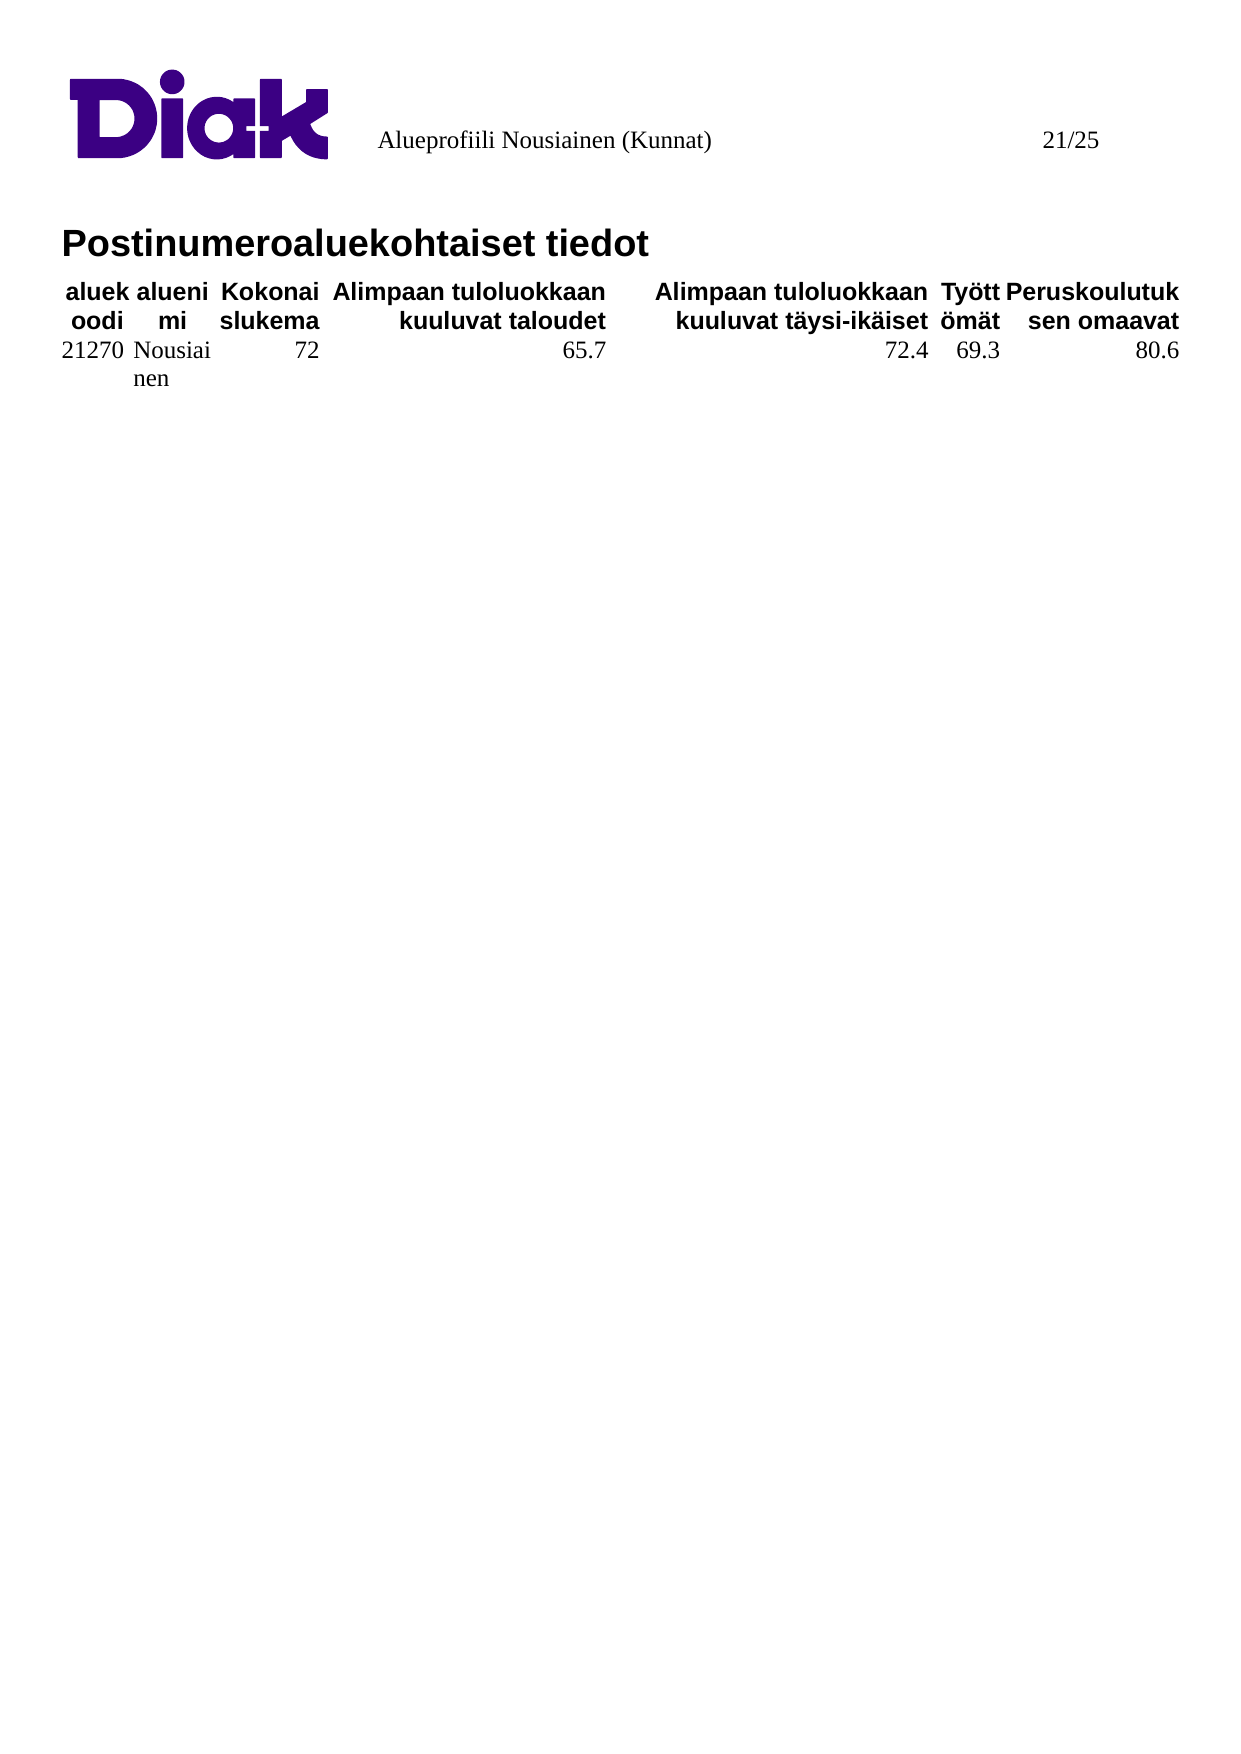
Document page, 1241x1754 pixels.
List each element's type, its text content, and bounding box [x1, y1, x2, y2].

table_cell Nousiainen [133, 335, 212, 392]
table_header Kokonaislukema [212, 277, 319, 335]
table_header aluenimi [133, 277, 212, 335]
table_header Työttömät [928, 277, 1000, 335]
subtitle Postinumeroaluekohtaiset tiedot [61, 221, 1179, 265]
table_cell 69.3 [928, 335, 1000, 392]
table_header aluekoodi [61, 277, 133, 335]
table_cell 21270 [61, 335, 133, 392]
table_cell 72 [212, 335, 319, 392]
table_cell 65.7 [319, 335, 606, 392]
table_header Peruskoulutuksen omaavat [1000, 277, 1179, 335]
table_header Alimpaan tuloluokkaan kuuluvat taloudet [319, 277, 606, 335]
table_cell 72.4 [606, 335, 928, 392]
table_cell 80.6 [1000, 335, 1179, 392]
table_header Alimpaan tuloluokkaan kuuluvat täysi-ikäiset [606, 277, 928, 335]
